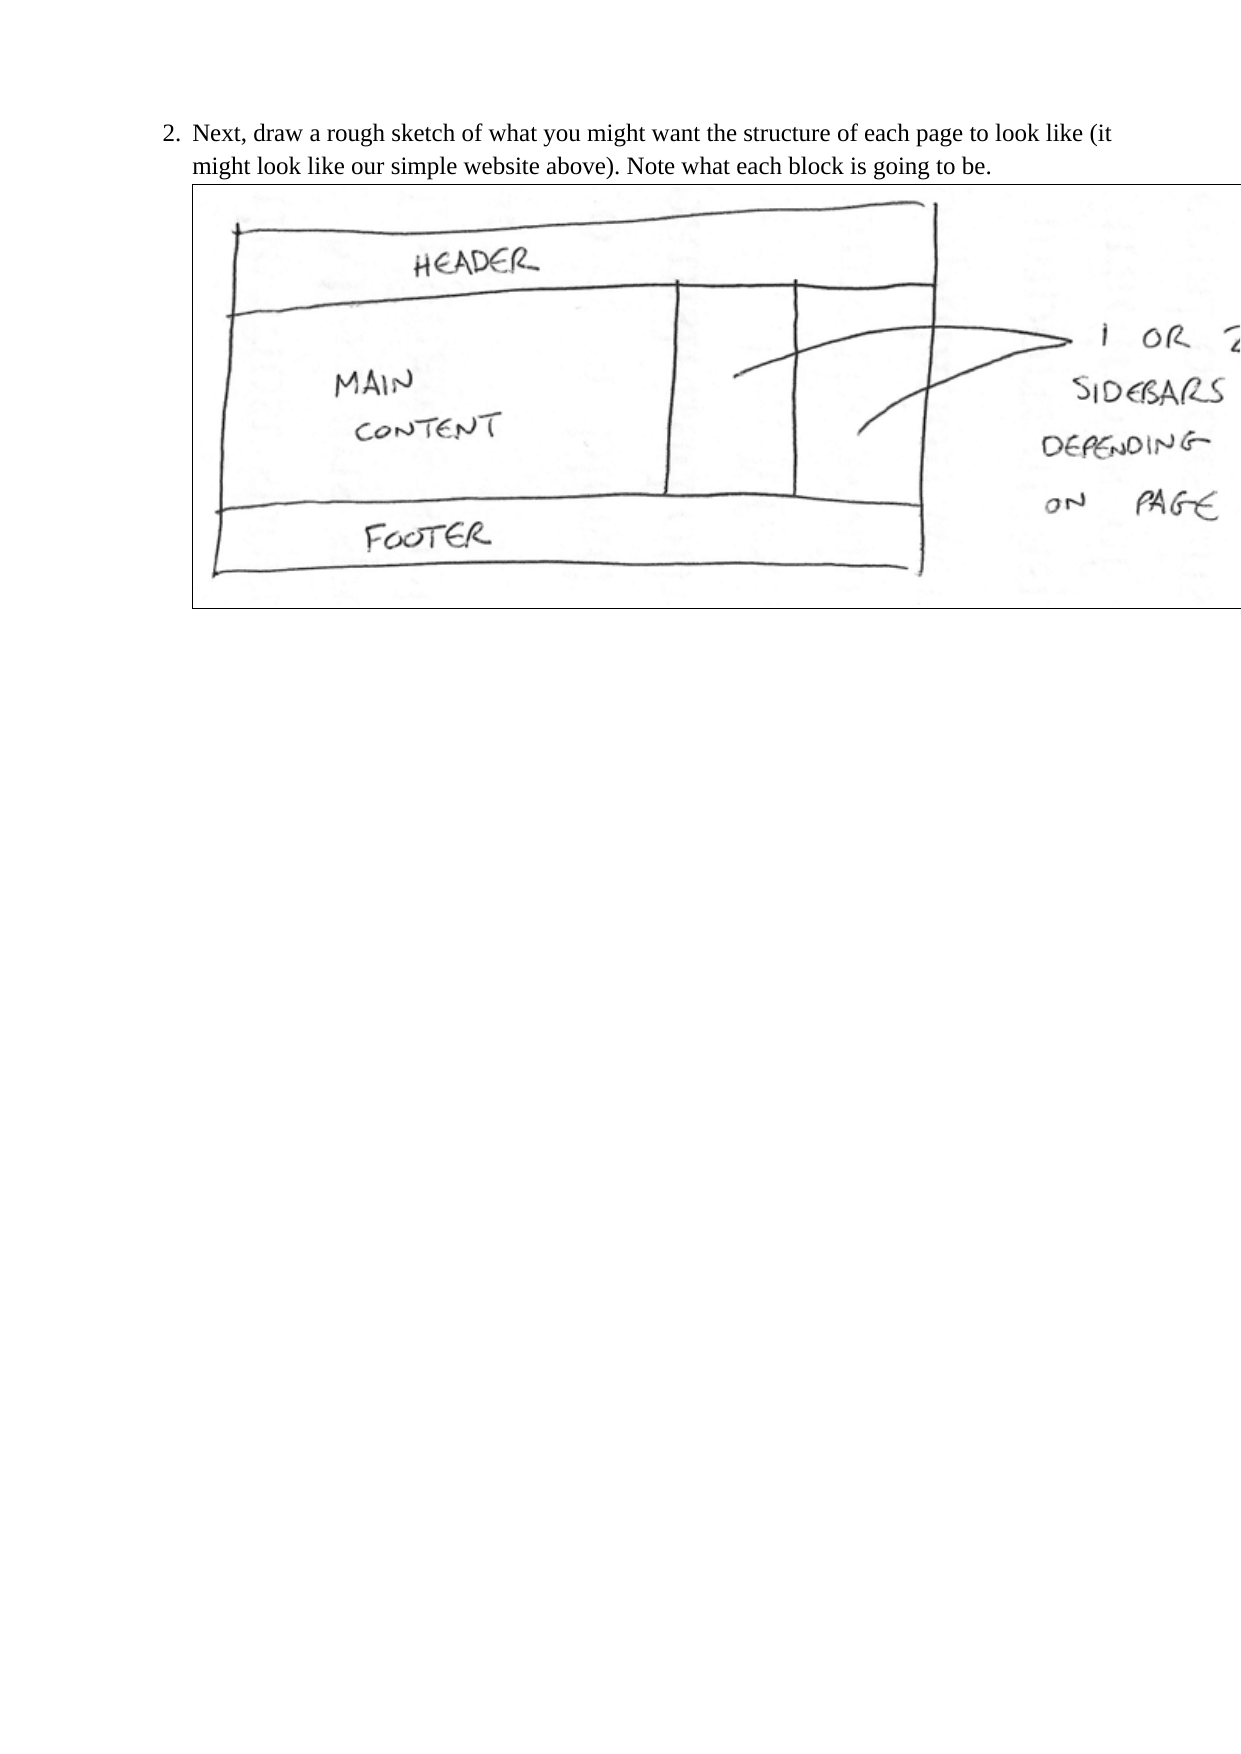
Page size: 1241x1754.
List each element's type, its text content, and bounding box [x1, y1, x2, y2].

list [193, 185, 1240, 608]
list Next, draw a rough sketch of what you might want the structure of each page to look like (it might look like our simple website above). Note what each block is going to be. [162, 118, 1122, 608]
picture [195, 187, 1241, 605]
